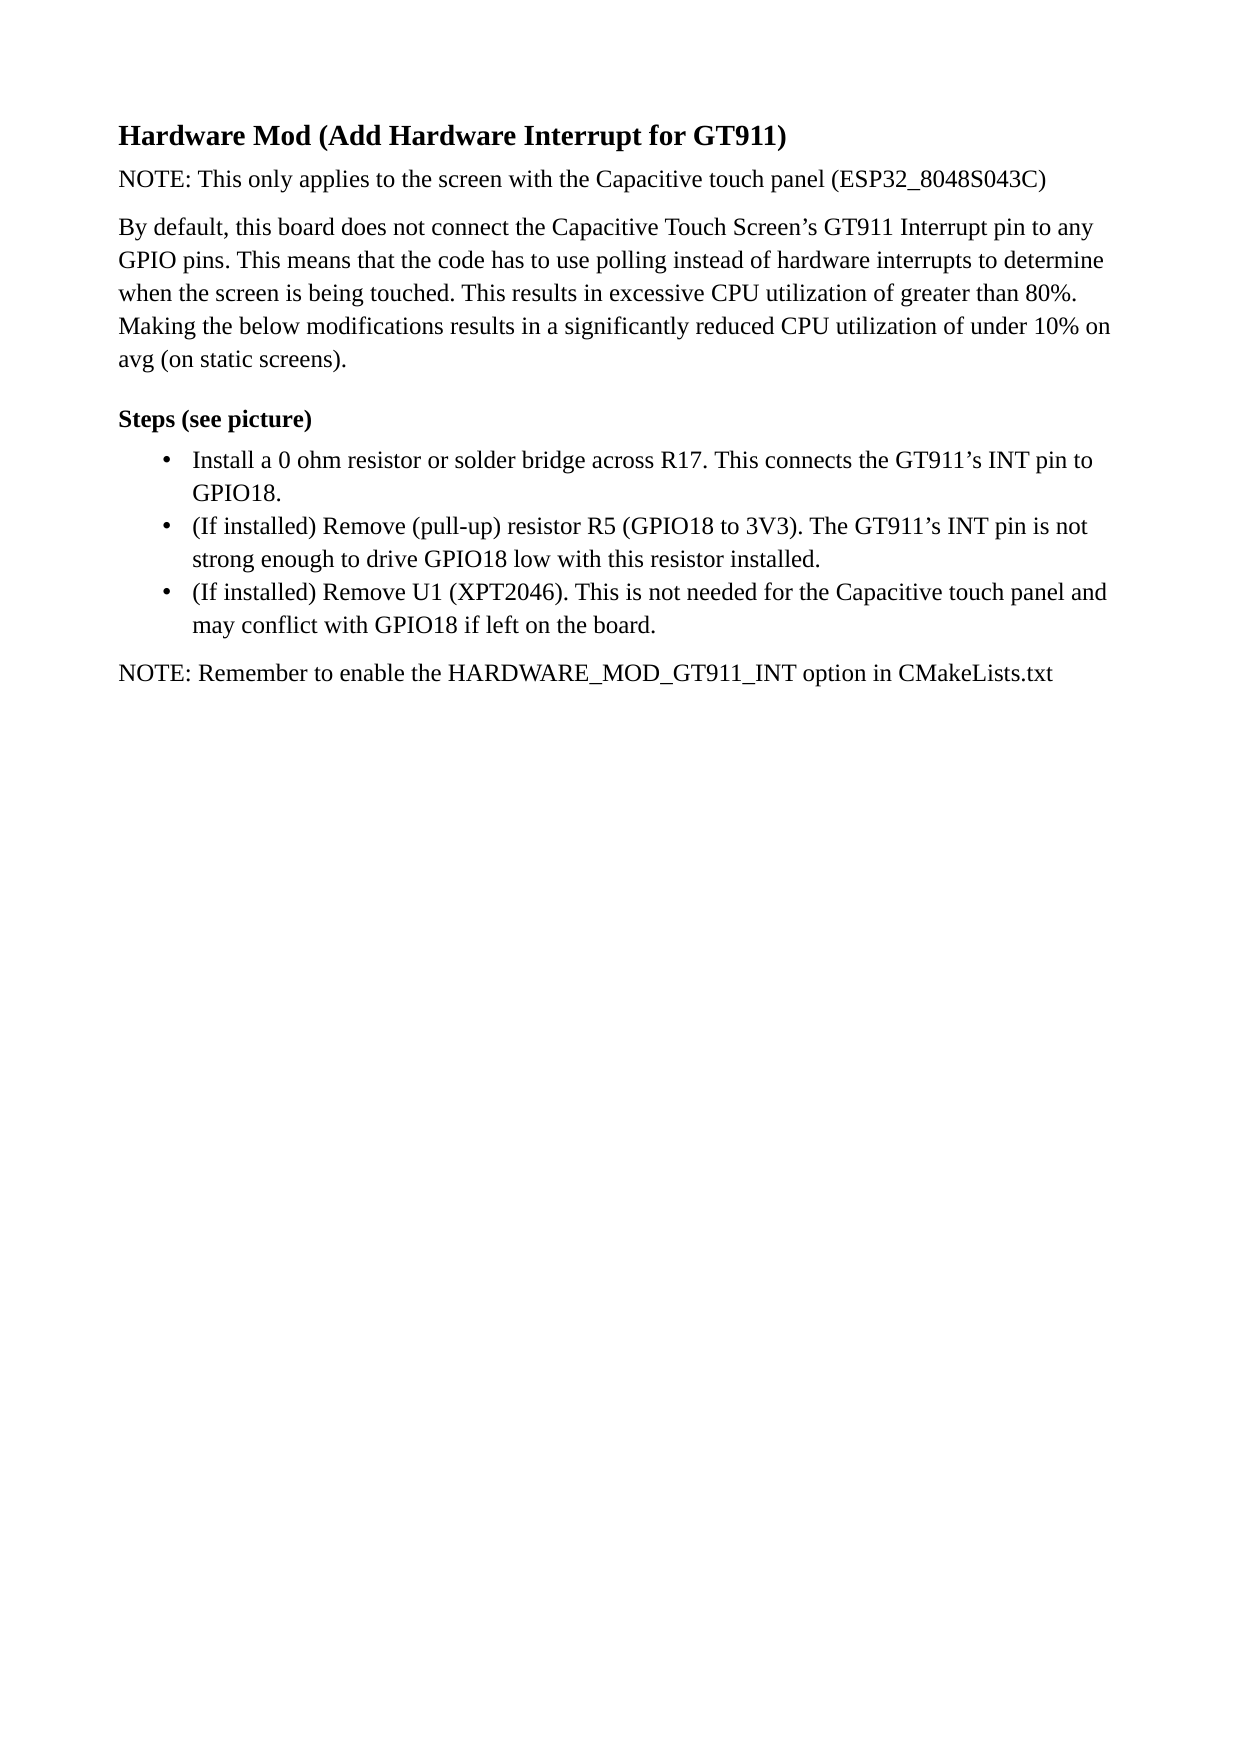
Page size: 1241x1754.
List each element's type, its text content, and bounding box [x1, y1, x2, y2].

text By default, this board does not connect the Capacitive Touch Screen’s GT911 Interrupt pin to any GPIO pins. This means that the code has to use polling instead of hardware interrupts to determine when the screen is being touched. This results in excessive CPU utilization of greater than 80%. Making the below modifications results in a significantly reduced CPU utilization of under 10% on avg (on static screens). [118, 212, 1122, 373]
list Install a 0 ohm resistor or solder bridge across R17. This connects the GT911’s INT pin to GPIO18. [162, 445, 1122, 507]
subtitle Steps (see picture) [118, 404, 1122, 433]
list (If installed) Remove U1 (XPT2046). This is not needed for the Capacitive touch panel and may conflict with GPIO18 if left on the board. [162, 577, 1122, 639]
subtitle Hardware Mod (Add Hardware Interrupt for GT911) [118, 118, 1122, 152]
text NOTE: Remember to enable the HARDWARE_MOD_GT911_INT option in CMakeLists.txt [118, 658, 1122, 687]
list (If installed) Remove (pull-up) resistor R5 (GPIO18 to 3V3). The GT911’s INT pin is not strong enough to drive GPIO18 low with this resistor installed. [162, 511, 1122, 573]
text NOTE: This only applies to the screen with the Capacitive touch panel (ESP32_8048S043C) [118, 164, 1122, 193]
